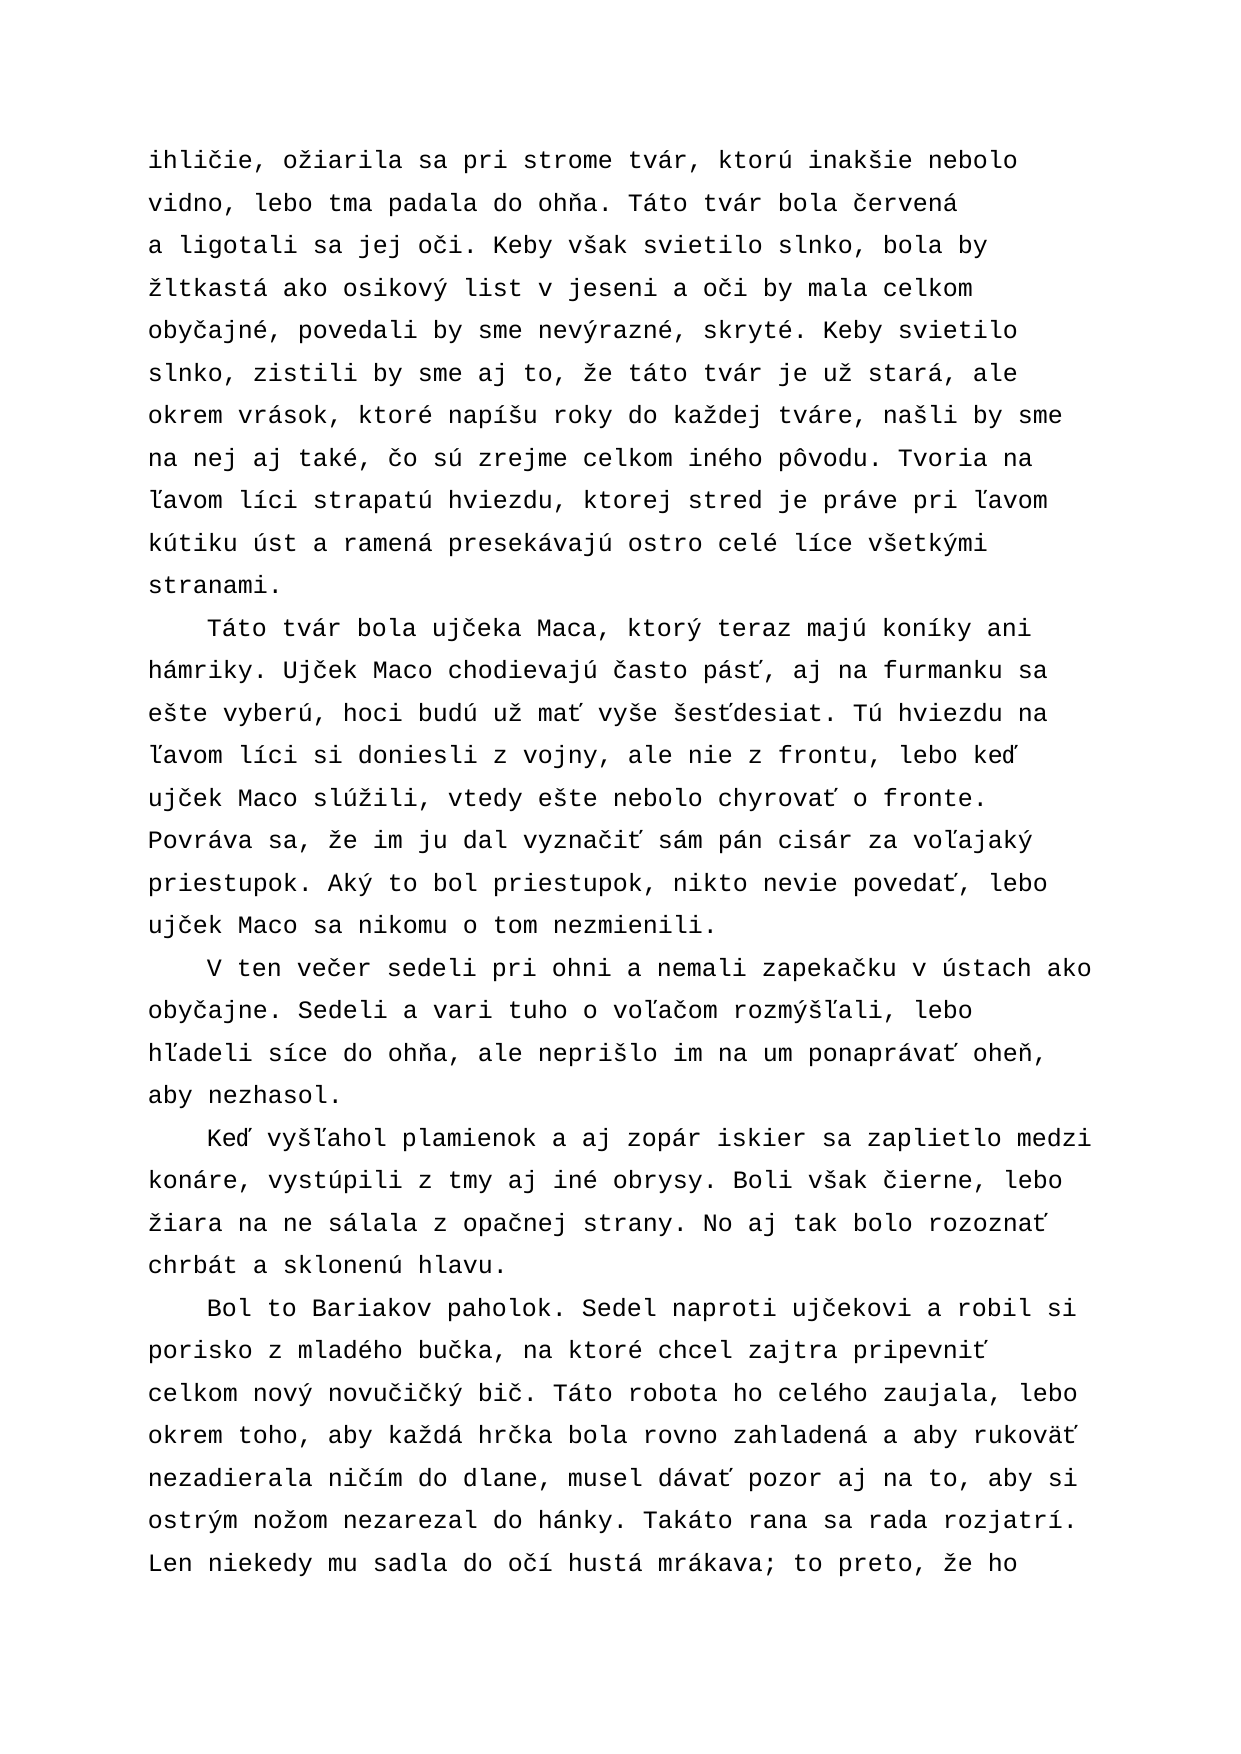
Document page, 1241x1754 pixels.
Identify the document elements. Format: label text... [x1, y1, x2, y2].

text Táto tvár bola ujčeka Maca, ktorý teraz majú koníky ani hámriky. Ujček Maco chodievajú často pásť, aj na furmanku sa ešte vyberú, hoci budú už mať vyše šesťdesiat. Tú hviezdu na ľavom líci si doniesli z vojny, ale nie z frontu, lebo keď ujček Maco slúžili, vtedy ešte nebolo chyrovať o fronte. Povráva sa, že im ju dal vyznačiť sám pán cisár za voľajaký priestupok. Aký to bol priestupok, nikto nevie povedať, lebo ujček Maco sa nikomu o tom nezmienili. [148, 615, 1092, 941]
text V ten večer sedeli pri ohni a nemali zapekačku v ústach ako obyčajne. Sedeli a vari tuho o voľačom rozmýšľali, lebo hľadeli síce do ohňa, ale neprišlo im na um ponaprávať oheň, aby nezhasol. [148, 955, 1092, 1111]
text Bol to Bariakov paholok. Sedel naproti ujčekovi a robil si porisko z mladého bučka, na ktoré chcel zajtra pripevniť celkom nový novučičký bič. Táto robota ho celého zaujala, lebo okrem toho, aby každá hrčka bola rovno zahladená a aby rukoväť nezadierala ničím do dlane, musel dávať pozor aj na to, aby si ostrým nožom nezarezal do hánky. Takáto rana sa rada rozjatrí. Len niekedy mu sadla do očí hustá mrákava; to preto, že ho [148, 1295, 1092, 1578]
text ihličie, ožiarila sa pri strome tvár, ktorú inakšie nebolo vidno, lebo tma padala do ohňa. Táto tvár bola červená a ligotali sa jej oči. Keby však svietilo slnko, bola by žltkastá ako osikový list v jeseni a oči by mala celkom obyčajné, povedali by sme nevýrazné, skryté. Keby svietilo slnko, zistili by sme aj to, že táto tvár je už stará, ale okrem vrások, ktoré napíšu roky do každej tváre, našli by sme na nej aj také, čo sú zrejme celkom iného pôvodu. Tvoria na ľavom líci strapatú hviezdu, ktorej stred je práve pri ľavom kútiku úst a ramená presekávajú ostro celé líce všetkými stranami. [148, 148, 1092, 601]
text Keď vyšľahol plamienok a aj zopár iskier sa zaplietlo medzi konáre, vystúpili z tmy aj iné obrysy. Boli však čierne, lebo žiara na ne sálala z opačnej strany. No aj tak bolo rozoznať chrbát a sklonenú hlavu. [148, 1125, 1092, 1281]
